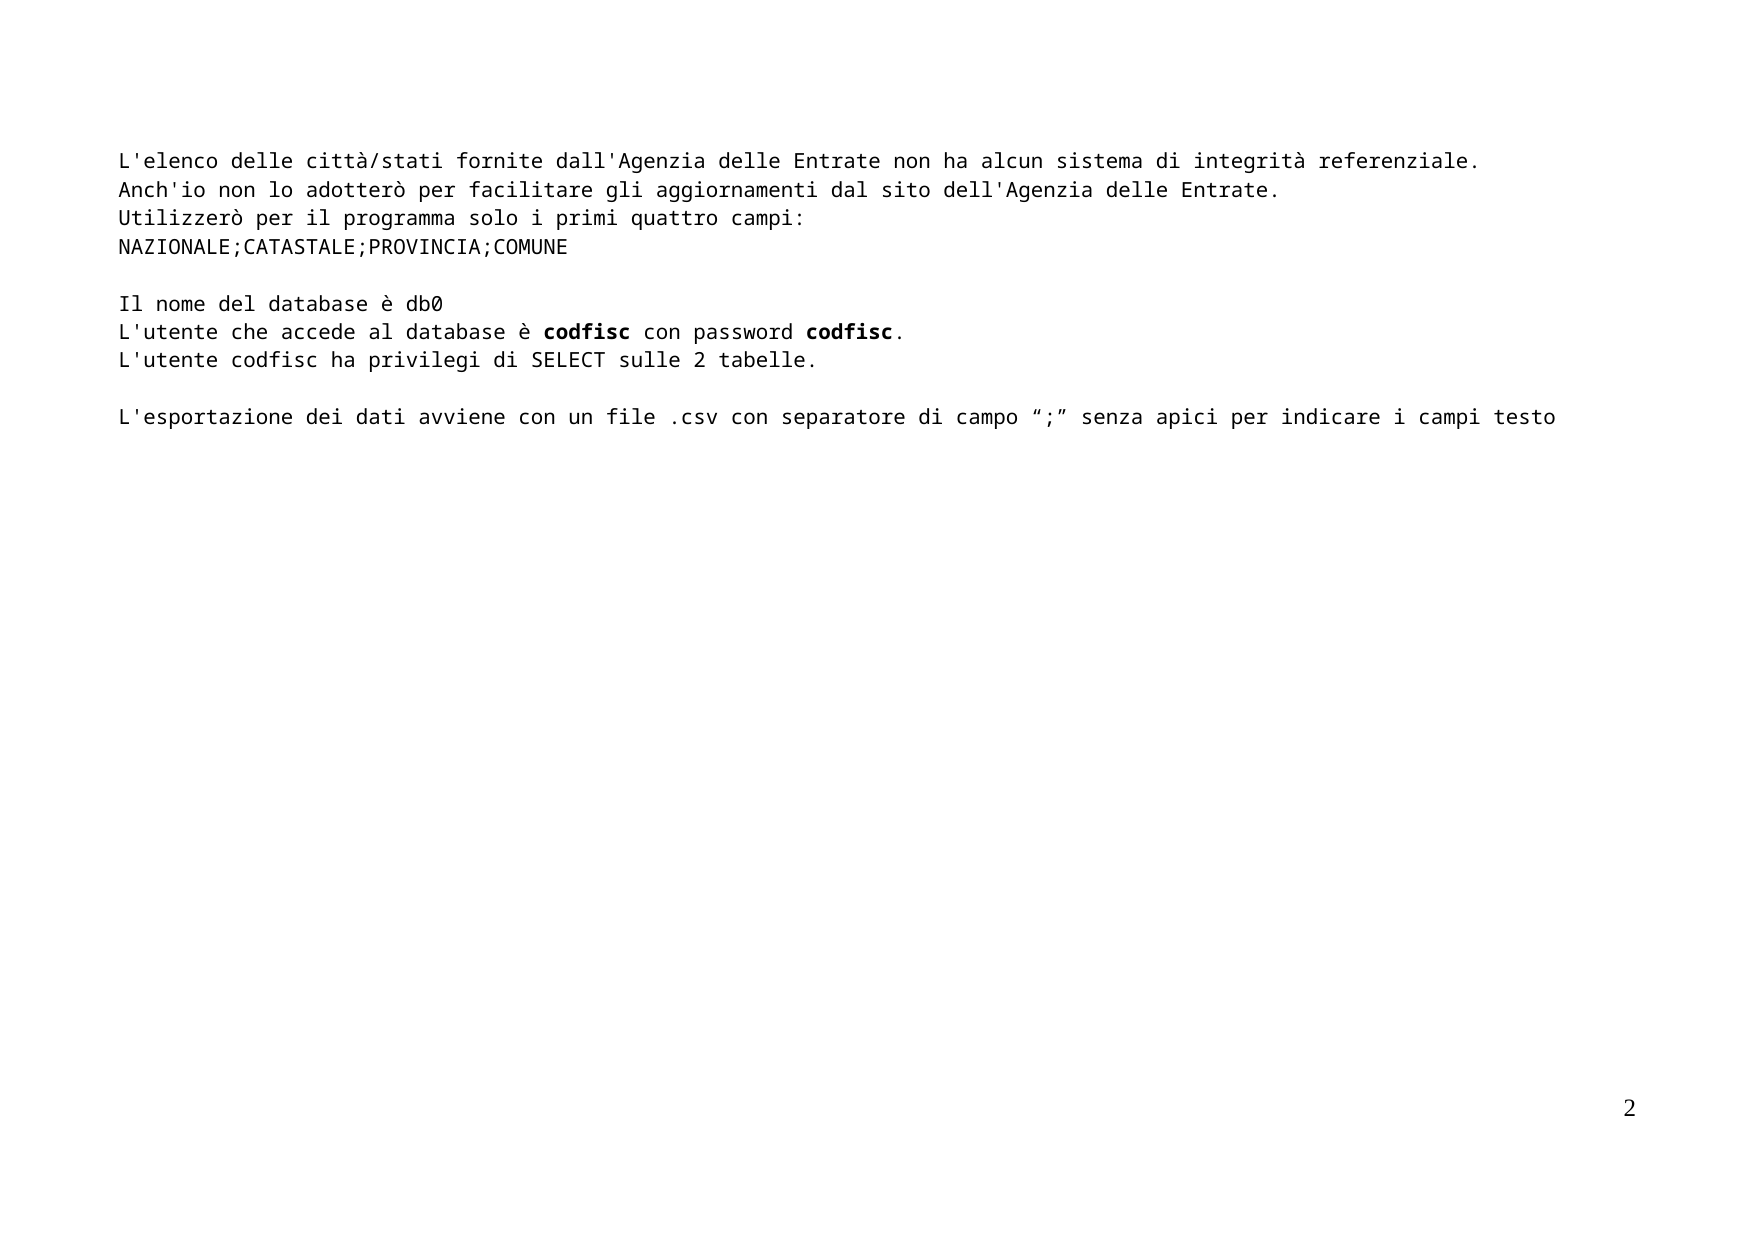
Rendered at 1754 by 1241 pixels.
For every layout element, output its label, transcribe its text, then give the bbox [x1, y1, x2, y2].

text Anch'io non lo adotterò per facilitare gli aggiornamenti dal sito dell'Agenzia delle Entrate. [118, 175, 1636, 203]
text L'elenco delle città/stati fornite dall'Agenzia delle Entrate non ha alcun sistema di integrità referenziale. [118, 147, 1636, 175]
text Utilizzerò per il programma solo i primi quattro campi: [118, 203, 1636, 232]
text Il nome del database è db0 [118, 289, 1636, 317]
text NAZIONALE;CATASTALE;PROVINCIA;COMUNE [118, 232, 1636, 260]
text L'utente codfisc ha privilegi di SELECT sulle 2 tabelle. [118, 346, 1636, 374]
text L'utente che accede al database è codfisc con password codfisc. [118, 317, 1636, 346]
text L'esportazione dei dati avviene con un file .csv con separatore di campo “;” senza apici per indicare i campi testo [118, 402, 1636, 431]
